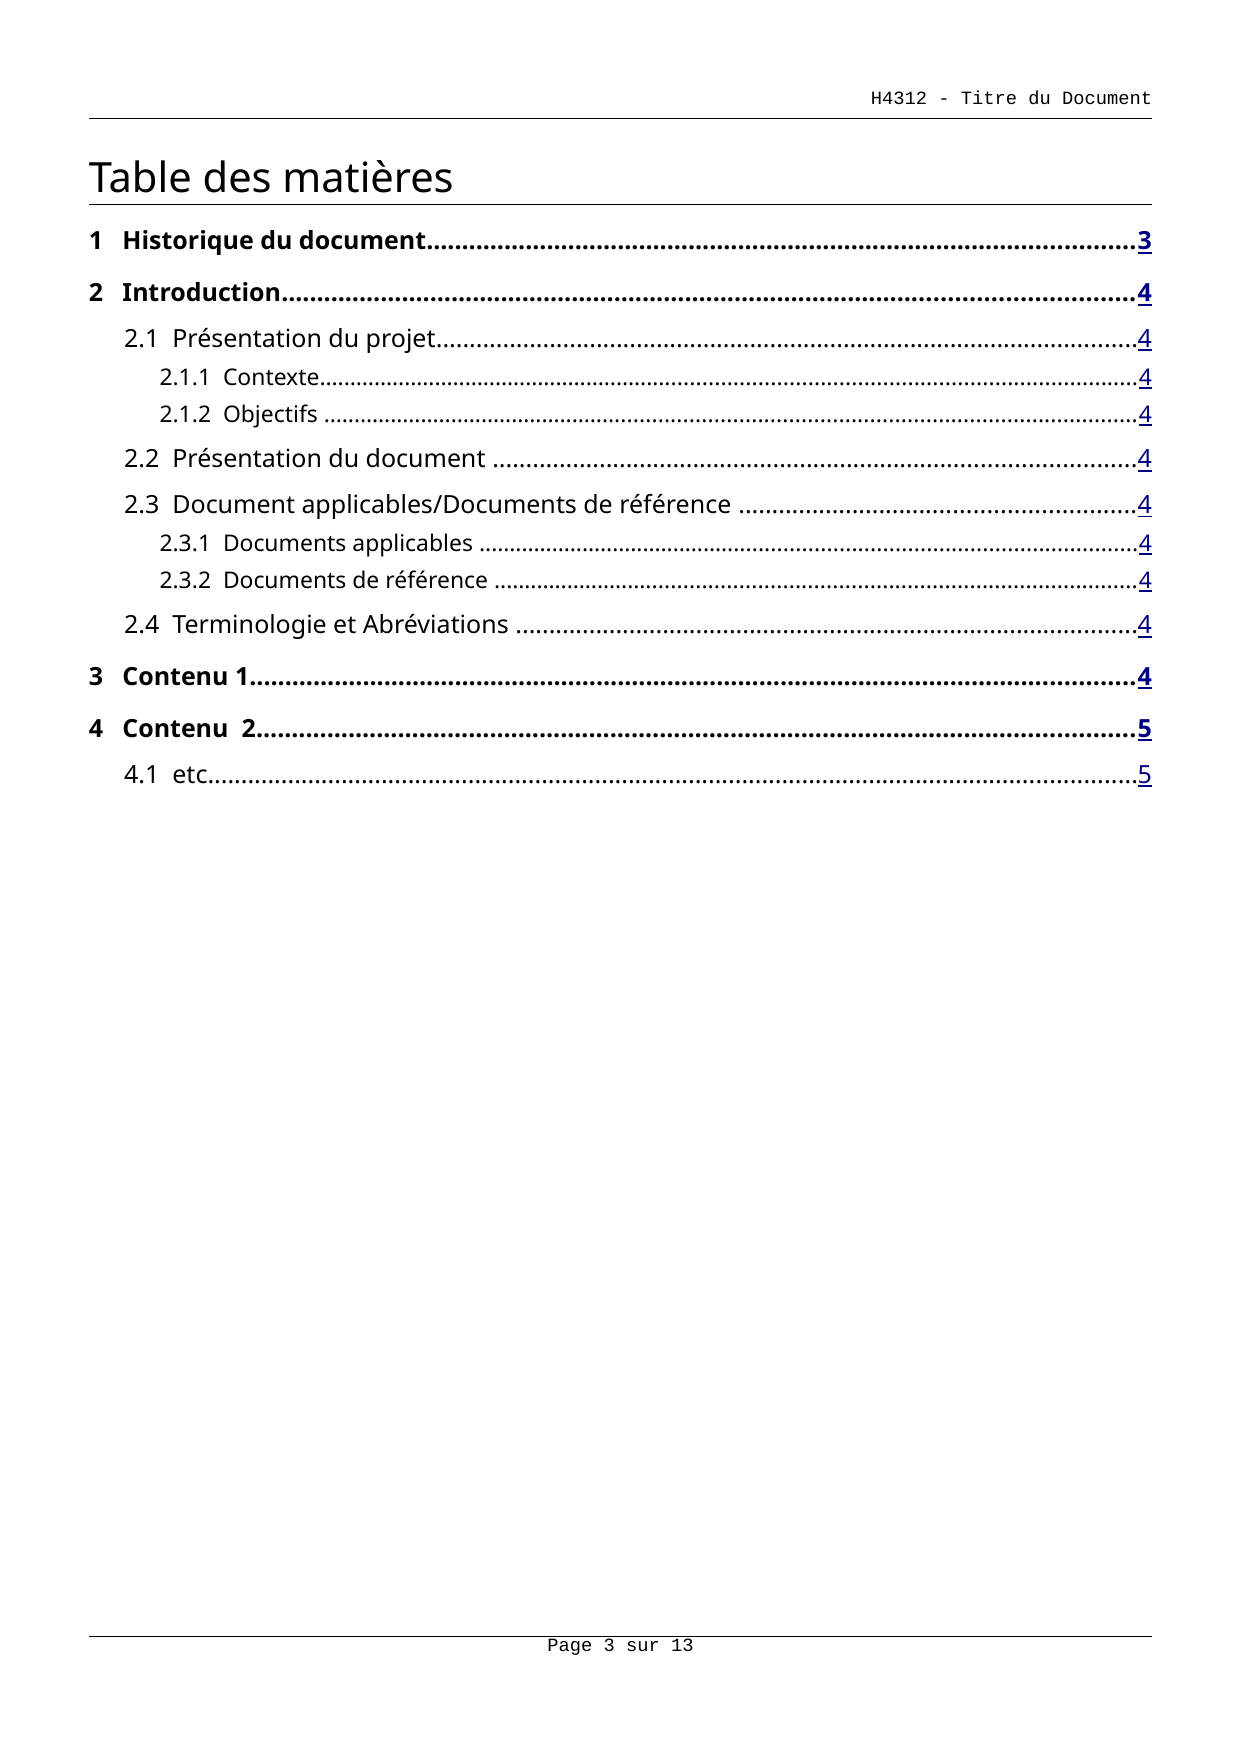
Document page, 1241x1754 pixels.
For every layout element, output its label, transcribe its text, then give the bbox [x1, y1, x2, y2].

text Table des matières [88, 147, 1152, 205]
text 2.1.1 Contexte 4 [159, 361, 1152, 392]
text 2 Introduction 4 [88, 275, 1152, 309]
text 2.1.2 Objectifs 4 [159, 398, 1152, 429]
text 2.3.1 Documents applicables 4 [159, 527, 1152, 558]
text 2.3.2 Documents de référence 4 [159, 564, 1152, 595]
text 2.1 Présentation du projet 4 [124, 321, 1152, 355]
text 4.1 etc 5 [124, 756, 1152, 790]
text 2.3 Document applicables/Documents de référence 4 [124, 487, 1152, 521]
text 2.4 Terminologie et Abréviations 4 [124, 607, 1152, 641]
text 1 Historique du document 3 [88, 223, 1152, 257]
text 4 Contenu 2 5 [88, 710, 1152, 744]
text 3 Contenu 1 4 [88, 659, 1152, 693]
text 2.2 Présentation du document 4 [124, 441, 1152, 475]
